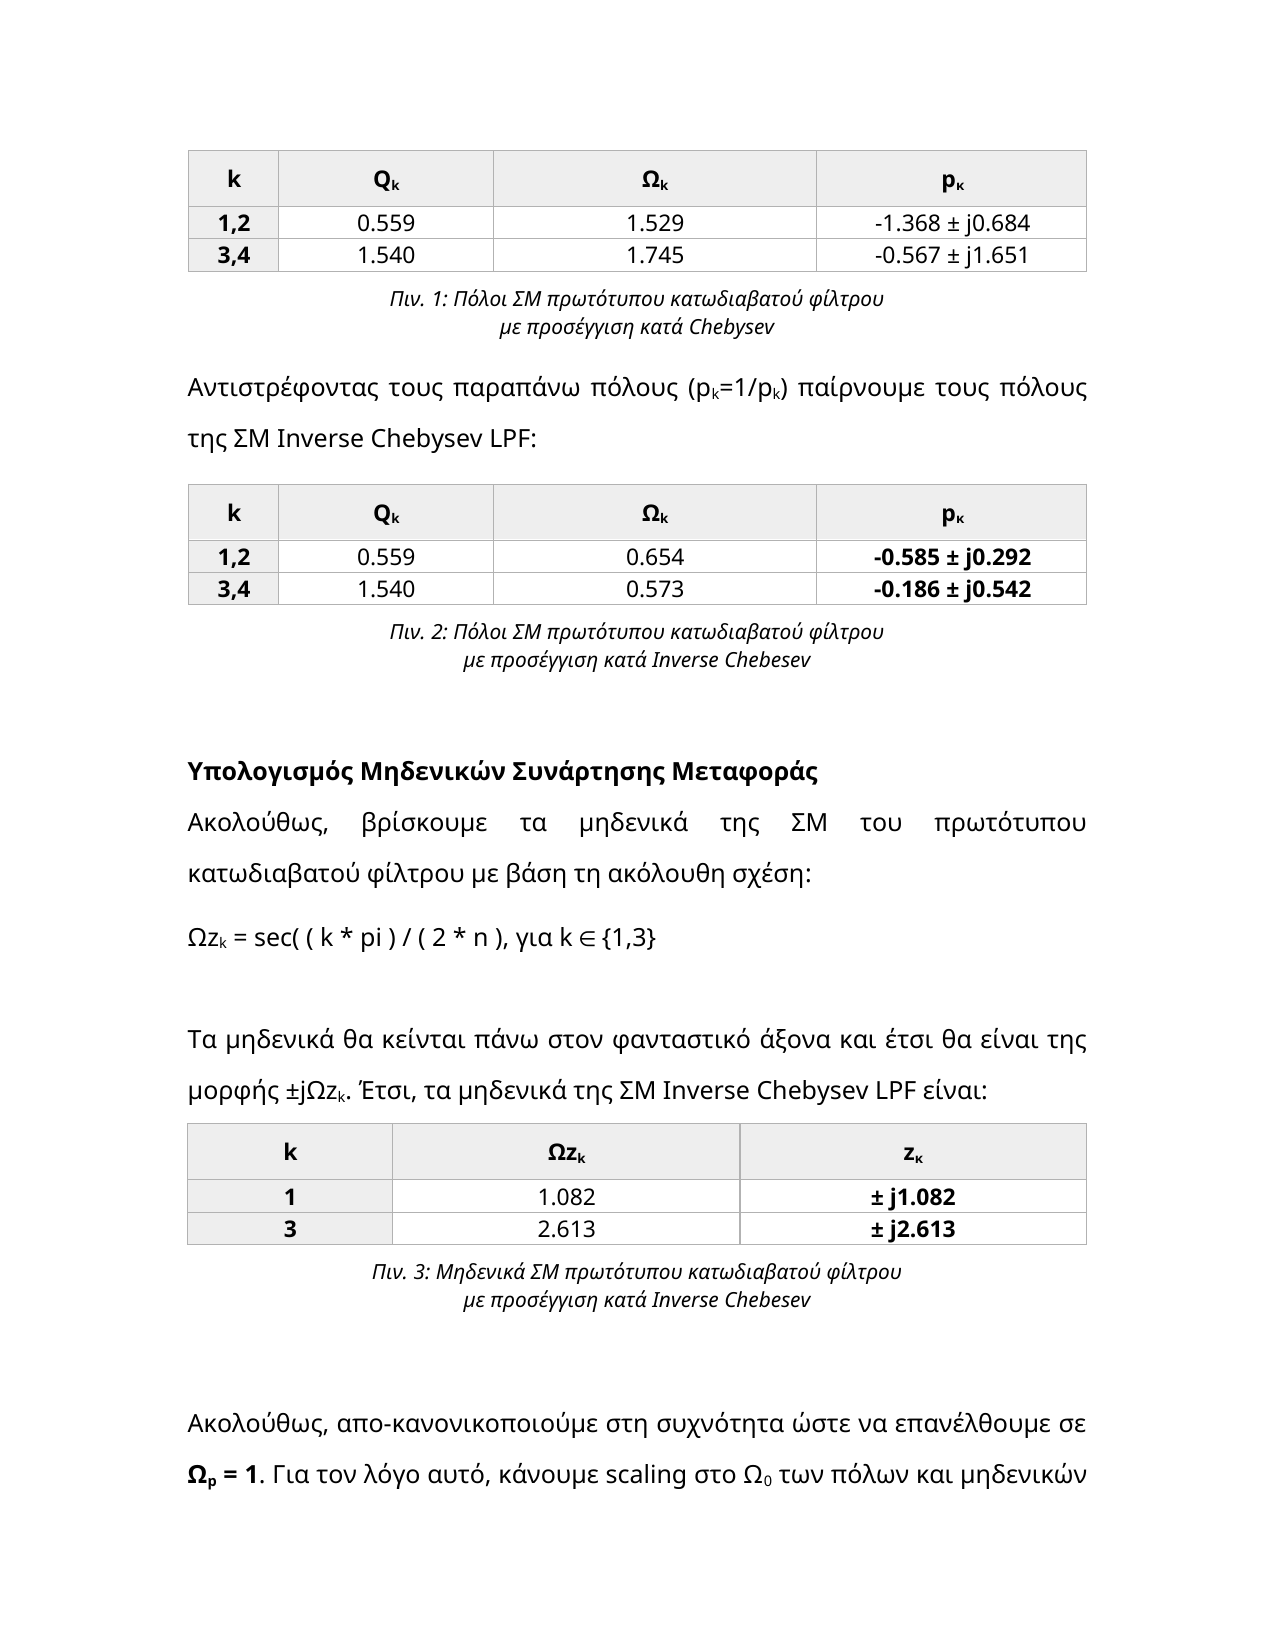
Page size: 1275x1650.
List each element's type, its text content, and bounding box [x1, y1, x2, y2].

table_header k [189, 151, 278, 206]
table_header k [188, 1124, 392, 1179]
table_cell 3,4 [189, 239, 278, 271]
table_header zκ [741, 1124, 1086, 1179]
text Πιν. 2: Πόλοι ΣΜ πρωτότυπου κατωδιαβατού φίλτρου με προσέγγιση κατά Inverse Chebesev [187, 617, 1086, 674]
text Πιν. 1: Πόλοι ΣΜ πρωτότυπου κατωδιαβατού φίλτρου με προσέγγιση κατά Chebysev [187, 284, 1086, 341]
table_cell 1.529 [494, 207, 816, 238]
table_cell 1.745 [494, 239, 816, 271]
table_cell 0.559 [279, 541, 493, 572]
table_cell 1.082 [393, 1180, 739, 1212]
table_header Qk [279, 485, 493, 539]
table_header pκ [817, 485, 1086, 539]
text Ακολούθως, βρίσκουμε τα μηδενικά της ΣΜ του πρωτότυπου κατωδιαβατού φίλτρου με βάση τη ακόλουθη σχέση: [187, 805, 1087, 890]
text Αντιστρέφοντας τους παραπάνω πόλους (pk=1/pk) παίρνουμε τους πόλους της ΣΜ Inverse Chebysev LPF: [187, 369, 1087, 454]
table_cell 3,4 [189, 573, 278, 604]
table_header Ωzk [393, 1124, 739, 1179]
text Ακολούθως, απο-κανονικοποιούμε στη συχνότητα ώστε να επανέλθουμε σε Ωp = 1. Για τον λόγο αυτό, κάνουμε scaling στο Ω0 των πόλων και μηδενικών [187, 1406, 1087, 1491]
table_cell -1.368 ± j0.684 [817, 207, 1086, 238]
table_cell 2.613 [393, 1213, 739, 1244]
text Τα μηδενικά θα κείνται πάνω στον φανταστικό άξονα και έτσι θα είναι της μορφής ±jΩzk. Έτσι, τα μηδενικά της ΣΜ Inverse Chebysev LPF είναι: [187, 1021, 1087, 1106]
table_cell -0.186 ± j0.542 [817, 573, 1086, 604]
table_cell ± j2.613 [741, 1213, 1086, 1244]
table_cell 1.540 [279, 573, 493, 604]
table_cell 0.573 [494, 573, 816, 604]
table_cell ± j1.082 [741, 1180, 1086, 1212]
table_cell 3 [188, 1213, 392, 1244]
table_cell -0.567 ± j1.651 [817, 239, 1086, 271]
table_cell 1 [188, 1180, 392, 1212]
table_cell -0.585 ± j0.292 [817, 541, 1086, 572]
text Υπολογισμός Μηδενικών Συνάρτησης Μεταφοράς [187, 754, 1087, 788]
table_header k [189, 485, 278, 539]
table_cell 0.654 [494, 541, 816, 572]
table_cell 0.559 [279, 207, 493, 238]
text Πιν. 3: Μηδενικά ΣΜ πρωτότυπου κατωδιαβατού φίλτρου με προσέγγιση κατά Inverse Chebesev [187, 1257, 1086, 1314]
table_header pκ [817, 151, 1086, 206]
table_cell 1.540 [279, 239, 493, 271]
table_header Ωk [494, 151, 816, 206]
table_header Qk [279, 151, 493, 206]
table_cell 1,2 [189, 541, 278, 572]
table_header Ωk [494, 485, 816, 539]
table_cell 1,2 [189, 207, 278, 238]
text Ωzk = sec( ( k * pi ) / ( 2 * n ), για k ∈ {1,3} [187, 919, 1087, 953]
